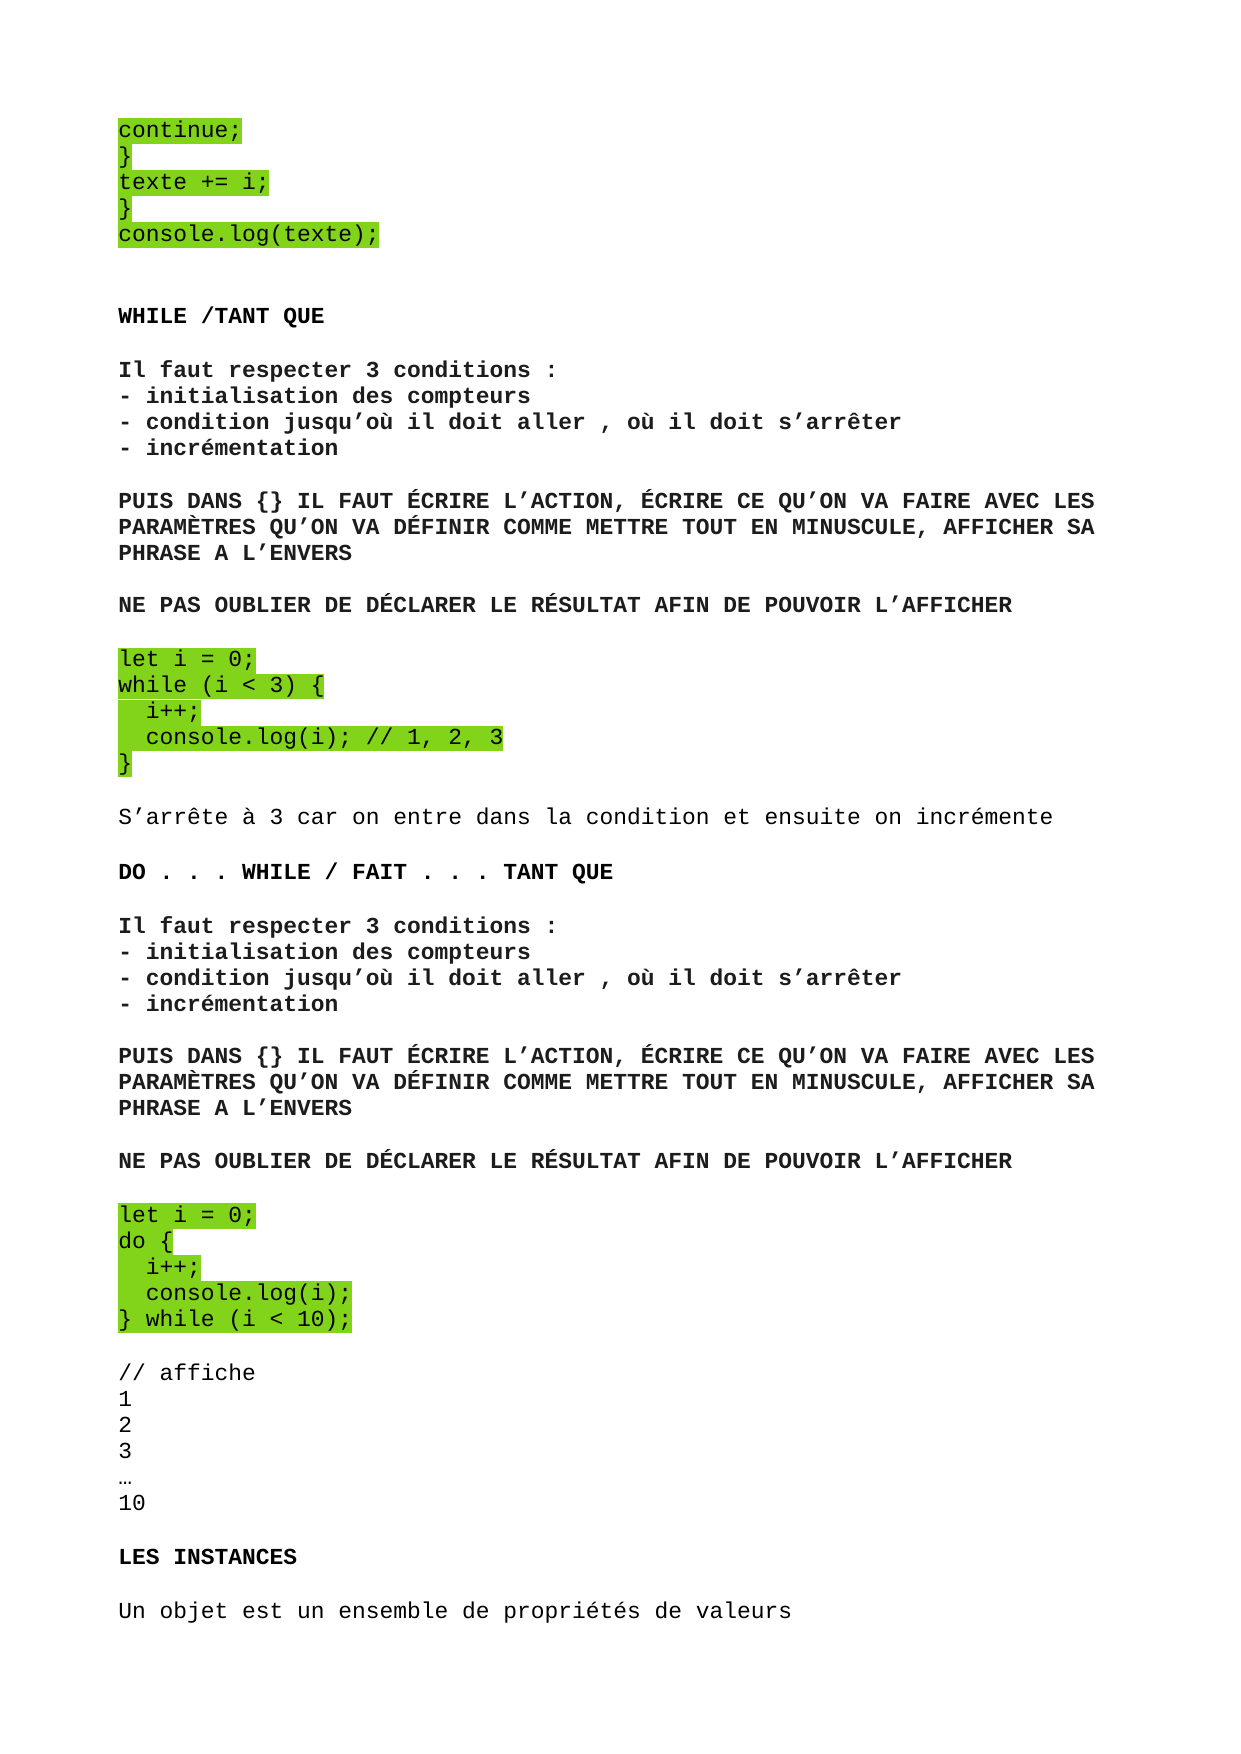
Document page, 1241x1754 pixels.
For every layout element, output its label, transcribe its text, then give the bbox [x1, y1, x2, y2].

text 1 [118, 1387, 1122, 1413]
text S’arrête à 3 car on entre dans la condition et ensuite on incrémente [118, 806, 1122, 832]
text NE PAS OUBLIER DE DÉCLARER LE RÉSULTAT AFIN DE POUVOIR L’AFFICHER [118, 593, 1122, 619]
text // affiche [118, 1361, 1122, 1387]
text PUIS DANS {} IL FAUT ÉCRIRE L’ACTION, ÉCRIRE CE QU’ON VA FAIRE AVEC LES PARAMÈTRES QU’ON VA DÉFINIR COMME METTRE TOUT EN MINUSCULE, AFFICHER SA PHRASE A L’ENVERS [118, 489, 1122, 567]
text continue; } texte += i; } console.log(texte); [118, 118, 1122, 248]
text - condition jusqu’où il doit aller , où il doit s’arrêter [118, 966, 1122, 992]
text Il faut respecter 3 conditions : [118, 914, 1122, 940]
text … [118, 1465, 1122, 1491]
text 10 [118, 1491, 1122, 1517]
text WHILE /TANT QUE [118, 304, 1122, 330]
text NE PAS OUBLIER DE DÉCLARER LE RÉSULTAT AFIN DE POUVOIR L’AFFICHER [118, 1149, 1122, 1175]
text 2 [118, 1413, 1122, 1439]
text Il faut respecter 3 conditions : [118, 359, 1122, 385]
text Un objet est un ensemble de propriétés de valeurs [118, 1599, 1122, 1625]
text 3 [118, 1439, 1122, 1465]
text - initialisation des compteurs [118, 940, 1122, 966]
text - incrémentation [118, 992, 1122, 1018]
text let i = 0; while (i < 3) { i++; console.log(i); // 1, 2, 3 } [118, 648, 1122, 777]
text LES INSTANCES [118, 1545, 1122, 1571]
text - initialisation des compteurs [118, 385, 1122, 411]
text PUIS DANS {} IL FAUT ÉCRIRE L’ACTION, ÉCRIRE CE QU’ON VA FAIRE AVEC LES PARAMÈTRES QU’ON VA DÉFINIR COMME METTRE TOUT EN MINUSCULE, AFFICHER SA PHRASE A L’ENVERS [118, 1044, 1122, 1122]
text let i = 0; do { i++; console.log(i); } while (i < 10); [118, 1203, 1122, 1333]
text - incrémentation [118, 437, 1122, 462]
text DO . . . WHILE / FAIT . . . TANT QUE [118, 860, 1122, 886]
text - condition jusqu’où il doit aller , où il doit s’arrêter [118, 411, 1122, 437]
